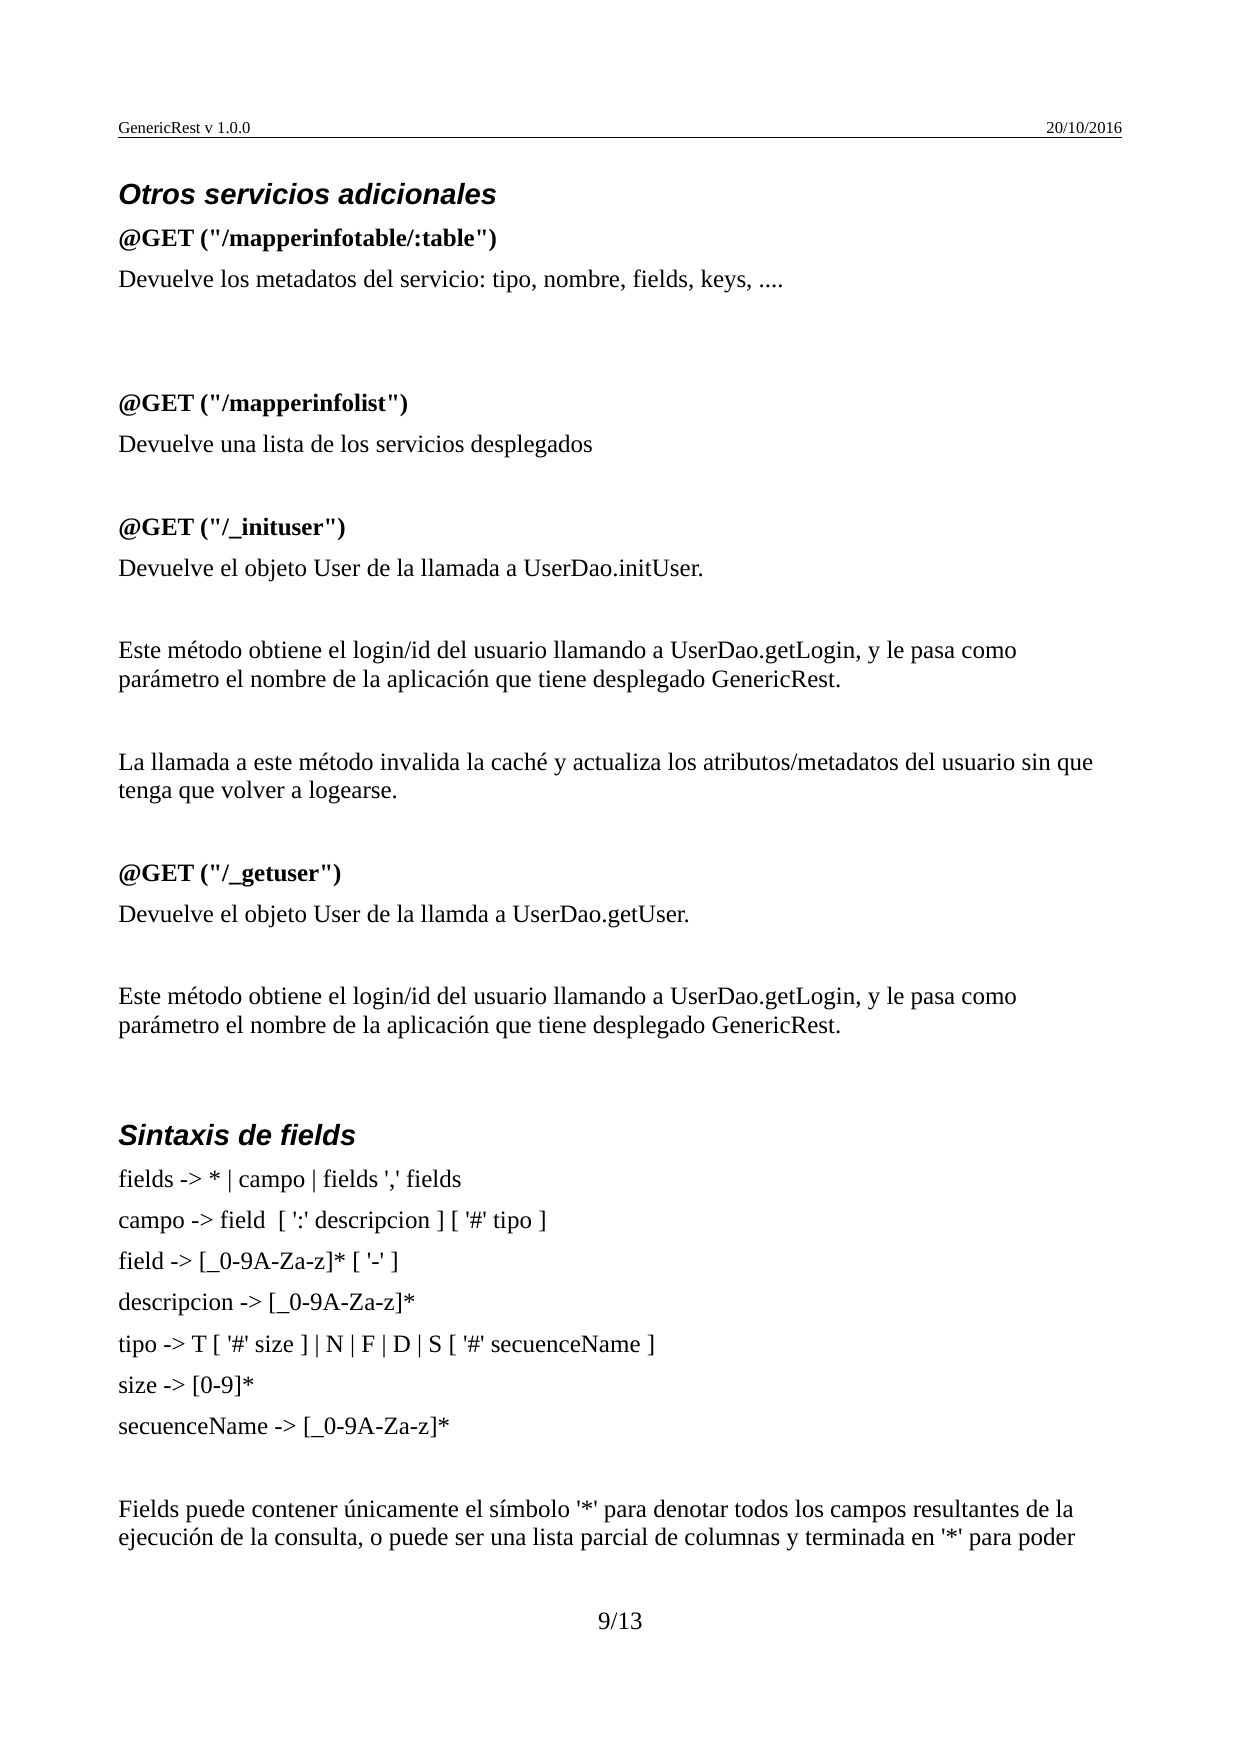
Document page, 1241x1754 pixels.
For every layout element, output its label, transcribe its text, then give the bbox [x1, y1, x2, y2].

text campo -> field [ ':' descripcion ] [ '#' tipo ] [118, 1205, 1122, 1234]
text Fields puede contener únicamente el símbolo '*' para denotar todos los campos resultantes de la ejecución de la consulta, o puede ser una lista parcial de columnas y terminada en '*' para poder [118, 1494, 1122, 1551]
subtitle @GET ("/_getuser") [118, 858, 1122, 887]
text Devuelve una lista de los servicios desplegados [118, 429, 1122, 458]
text Este método obtiene el login/id del usuario llamando a UserDao.getLogin, y le pasa como parámetro el nombre de la aplicación que tiene desplegado GenericRest. [118, 635, 1122, 693]
text La llamada a este método invalida la caché y actualiza los atributos/metadatos del usuario sin que tenga que volver a logearse. [118, 747, 1122, 804]
subtitle Sintaxis de fields [118, 1118, 1122, 1151]
text fields -> * | campo | fields ',' fields [118, 1164, 1122, 1192]
subtitle @GET ("/_inituser") [118, 512, 1122, 540]
subtitle Otros servicios adicionales [118, 177, 1122, 211]
text descripcion -> [_0-9A-Za-z]* [118, 1287, 1122, 1316]
subtitle @GET ("/mapperinfotable/:table") [118, 223, 1122, 252]
text secuenceName -> [_0-9A-Za-z]* [118, 1411, 1122, 1440]
text tipo -> T [ '#' size ] | N | F | D | S [ '#' secuenceName ] [118, 1329, 1122, 1357]
text size -> [0-9]* [118, 1370, 1122, 1399]
text Este método obtiene el login/id del usuario llamando a UserDao.getLogin, y le pasa como parámetro el nombre de la aplicación que tiene desplegado GenericRest. [118, 981, 1122, 1039]
text Devuelve el objeto User de la llamda a UserDao.getUser. [118, 899, 1122, 928]
text Devuelve los metadatos del servicio: tipo, nombre, fields, keys, .... [118, 264, 1122, 293]
text Devuelve el objeto User de la llamada a UserDao.initUser. [118, 553, 1122, 582]
subtitle @GET ("/mapperinfolist") [118, 388, 1122, 417]
text field -> [_0-9A-Za-z]* [ '-' ] [118, 1246, 1122, 1275]
